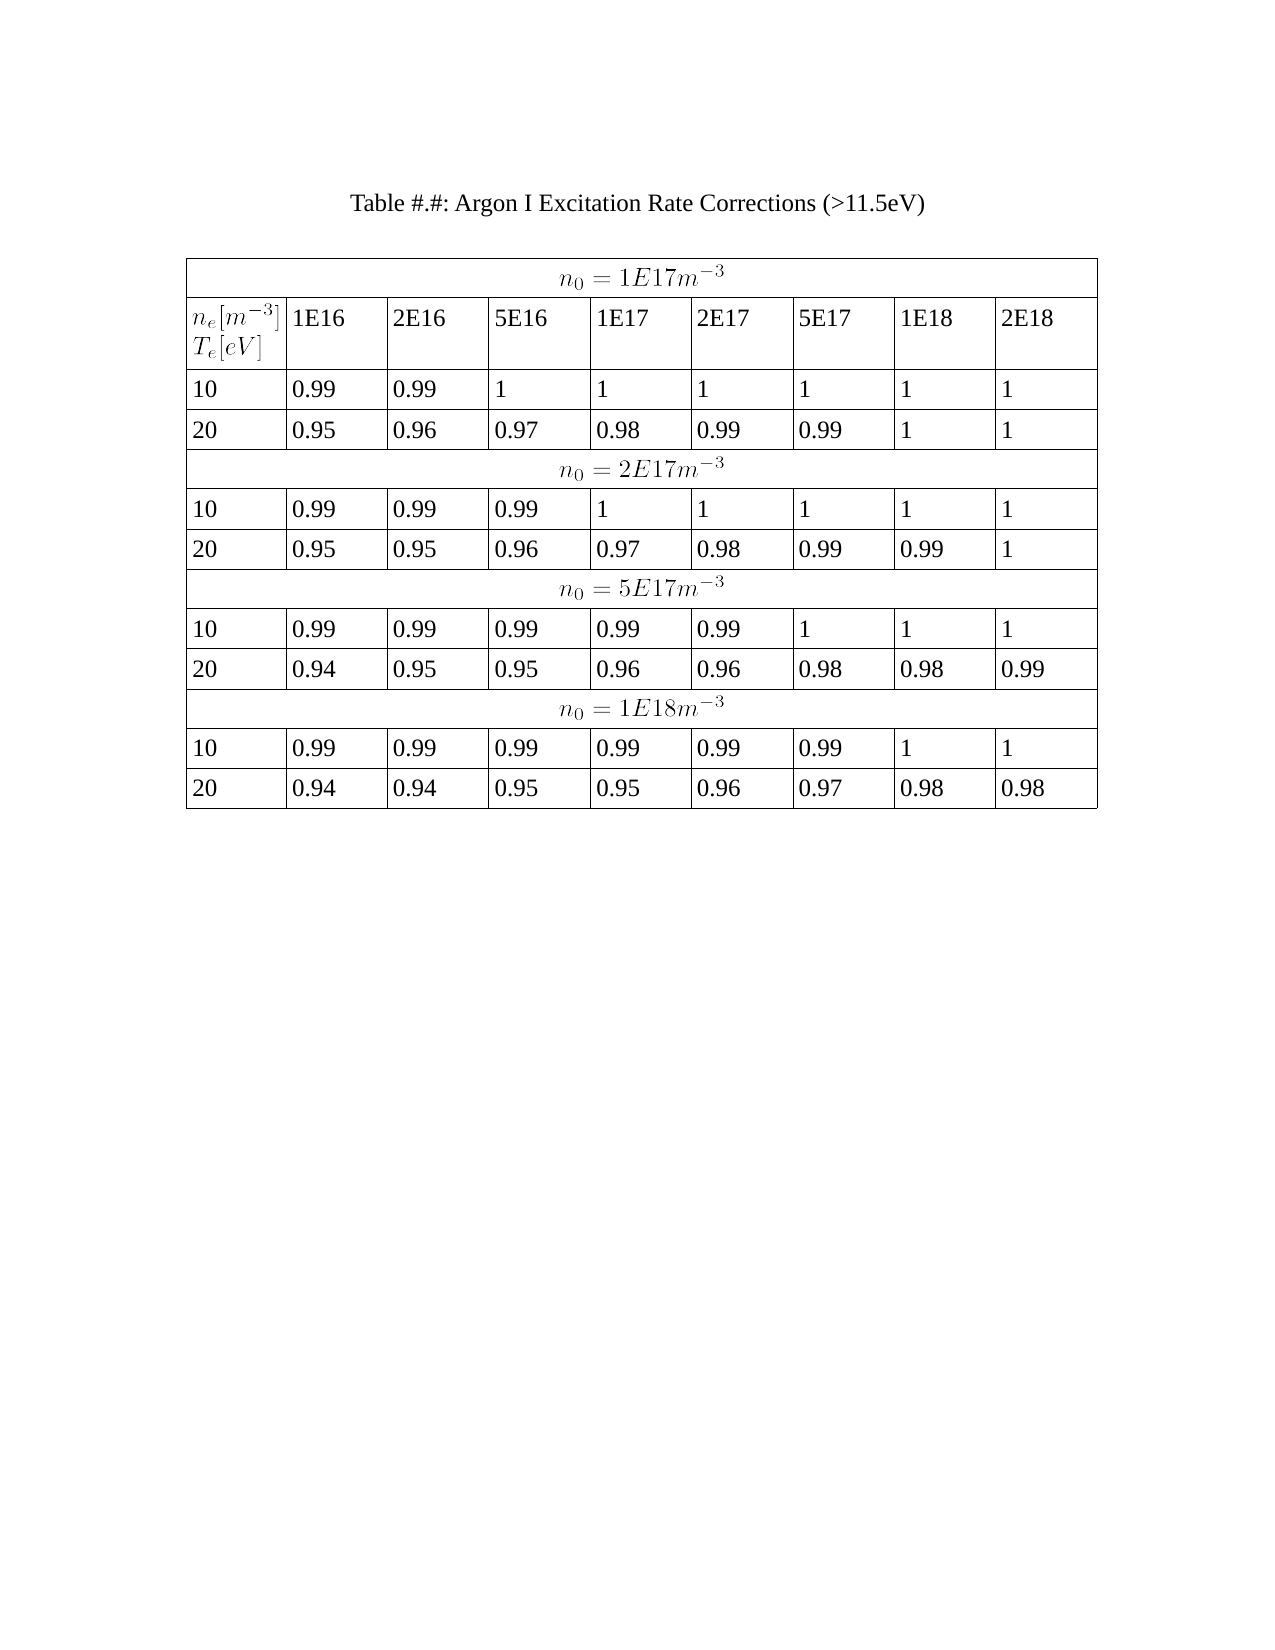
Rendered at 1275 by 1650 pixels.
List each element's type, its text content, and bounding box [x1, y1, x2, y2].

table_cell 1 [996, 609, 1097, 648]
table_cell [187, 570, 1097, 608]
table_cell 1 [895, 370, 995, 409]
table_cell 1 [996, 530, 1097, 569]
table_cell 20 [187, 769, 286, 808]
table_cell 1E16 [287, 298, 387, 369]
table_cell 1 [692, 489, 793, 528]
table_cell 1 [794, 370, 894, 409]
table_cell 0.99 [388, 729, 488, 768]
table_cell 0.99 [287, 489, 387, 528]
table_cell 10 [187, 609, 286, 648]
table_cell 1 [996, 489, 1097, 528]
table_cell 10 [187, 729, 286, 768]
table_cell 1E18 [895, 298, 995, 369]
table_cell 0.99 [287, 729, 387, 768]
table_cell 20 [187, 530, 286, 569]
table_cell 2E16 [388, 298, 488, 369]
picture [558, 263, 725, 292]
table_cell 1 [996, 370, 1097, 409]
table_cell 0.95 [591, 769, 691, 808]
table_cell 0.98 [591, 410, 691, 449]
picture [558, 694, 725, 722]
table_cell 1 [591, 370, 691, 409]
table_cell 1 [895, 489, 995, 528]
table_cell 0.99 [489, 489, 590, 528]
table_cell 1 [895, 609, 995, 648]
table_cell 0.98 [692, 530, 793, 569]
table_cell 0.97 [794, 769, 894, 808]
table_cell 0.99 [794, 410, 894, 449]
table_cell 0.95 [287, 530, 387, 569]
table_cell 0.96 [692, 649, 793, 688]
table_cell 0.97 [489, 410, 590, 449]
table_cell 0.95 [489, 649, 590, 688]
table_cell 0.94 [287, 649, 387, 688]
table_cell 0.99 [895, 530, 995, 569]
table_cell 5E16 [489, 298, 590, 369]
table_cell 0.99 [489, 609, 590, 648]
table_cell 0.95 [287, 410, 387, 449]
table_cell [187, 298, 286, 369]
table_cell 1 [996, 729, 1097, 768]
table_cell 0.98 [895, 769, 995, 808]
table_cell 0.99 [692, 729, 793, 768]
table_cell 0.96 [489, 530, 590, 569]
table_cell 0.99 [692, 609, 793, 648]
table_cell 2E18 [996, 298, 1097, 369]
table_cell 0.99 [287, 370, 387, 409]
text Table #.#: Argon I Excitation Rate Corrections (>11.5eV) [118, 188, 1157, 217]
picture [558, 574, 725, 602]
table_cell 0.99 [388, 489, 488, 528]
table_cell 0.99 [489, 729, 590, 768]
table_cell 1 [794, 489, 894, 528]
table_cell 20 [187, 649, 286, 688]
table_cell 0.96 [388, 410, 488, 449]
table_cell 1 [489, 370, 590, 409]
table_cell 0.96 [692, 769, 793, 808]
table_cell 0.99 [692, 410, 793, 449]
table_cell 0.94 [388, 769, 488, 808]
table_cell 0.95 [388, 530, 488, 569]
table_cell 0.99 [794, 729, 894, 768]
table_cell 0.98 [794, 649, 894, 688]
table_cell 1 [895, 410, 995, 449]
table_cell 1 [996, 410, 1097, 449]
picture [191, 302, 280, 363]
table_cell 10 [187, 370, 286, 409]
table_cell 0.99 [388, 370, 488, 409]
table_cell 1 [591, 489, 691, 528]
table_cell 0.94 [287, 769, 387, 808]
table_cell 0.98 [895, 649, 995, 688]
table_cell [187, 690, 1097, 727]
table_cell 0.95 [388, 649, 488, 688]
table_cell 0.99 [591, 609, 691, 648]
table_cell 0.99 [287, 609, 387, 648]
table_cell 5E17 [794, 298, 894, 369]
table_cell 0.96 [591, 649, 691, 688]
table_cell 0.95 [489, 769, 590, 808]
table_cell 10 [187, 489, 286, 528]
table_cell 1 [692, 370, 793, 409]
table_cell 0.97 [591, 530, 691, 569]
table_cell 20 [187, 410, 286, 449]
picture [558, 455, 725, 483]
table_cell 2E17 [692, 298, 793, 369]
table_cell [187, 450, 1097, 488]
table_cell 0.99 [996, 649, 1097, 688]
table_cell 0.99 [794, 530, 894, 569]
table_cell 0.99 [591, 729, 691, 768]
table_cell 1 [895, 729, 995, 768]
table_cell 1E17 [591, 298, 691, 369]
table_cell 0.99 [388, 609, 488, 648]
table_cell 1 [794, 609, 894, 648]
table_cell 0.98 [996, 769, 1097, 808]
table_header [187, 259, 1097, 297]
